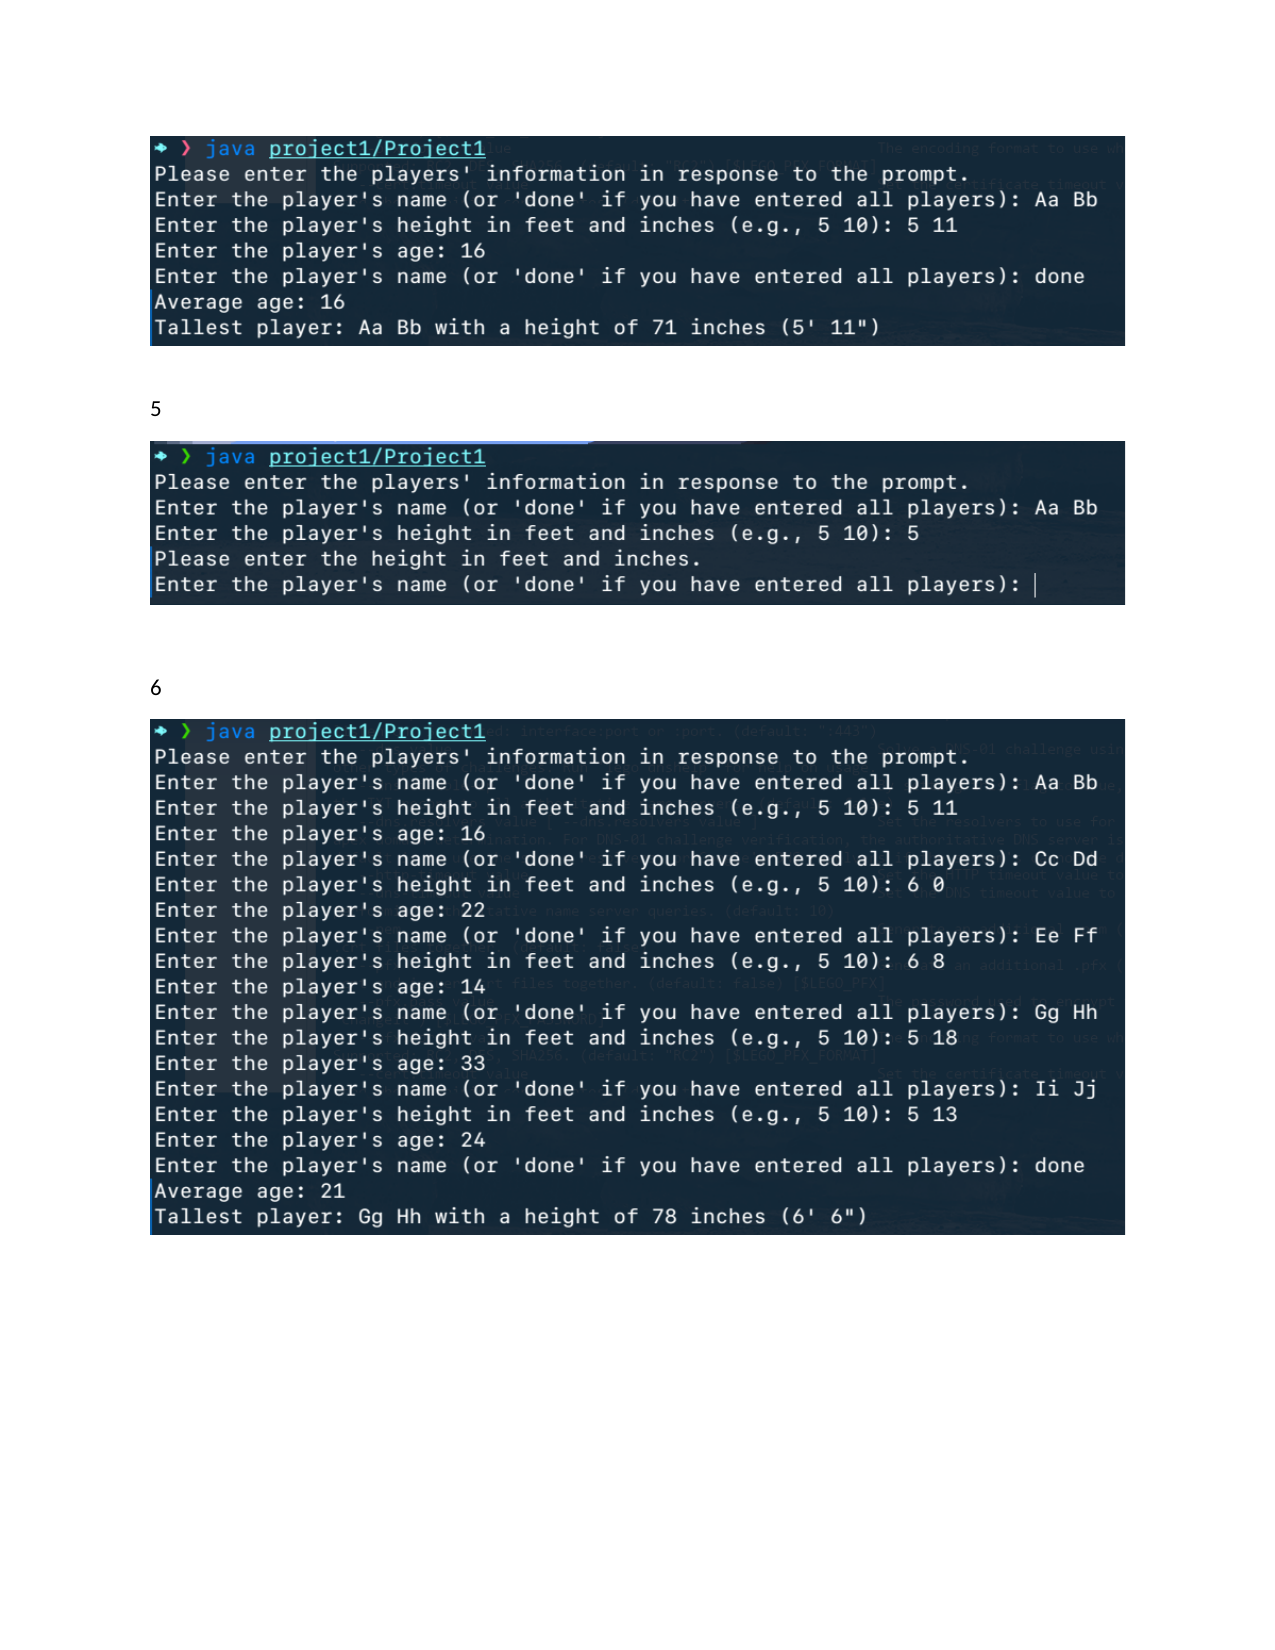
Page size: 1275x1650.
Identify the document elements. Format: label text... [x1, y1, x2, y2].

text 5 [150, 394, 1125, 422]
picture [150, 441, 1125, 605]
picture [150, 136, 1125, 346]
picture [150, 719, 1125, 1235]
text 6 [150, 673, 1125, 701]
